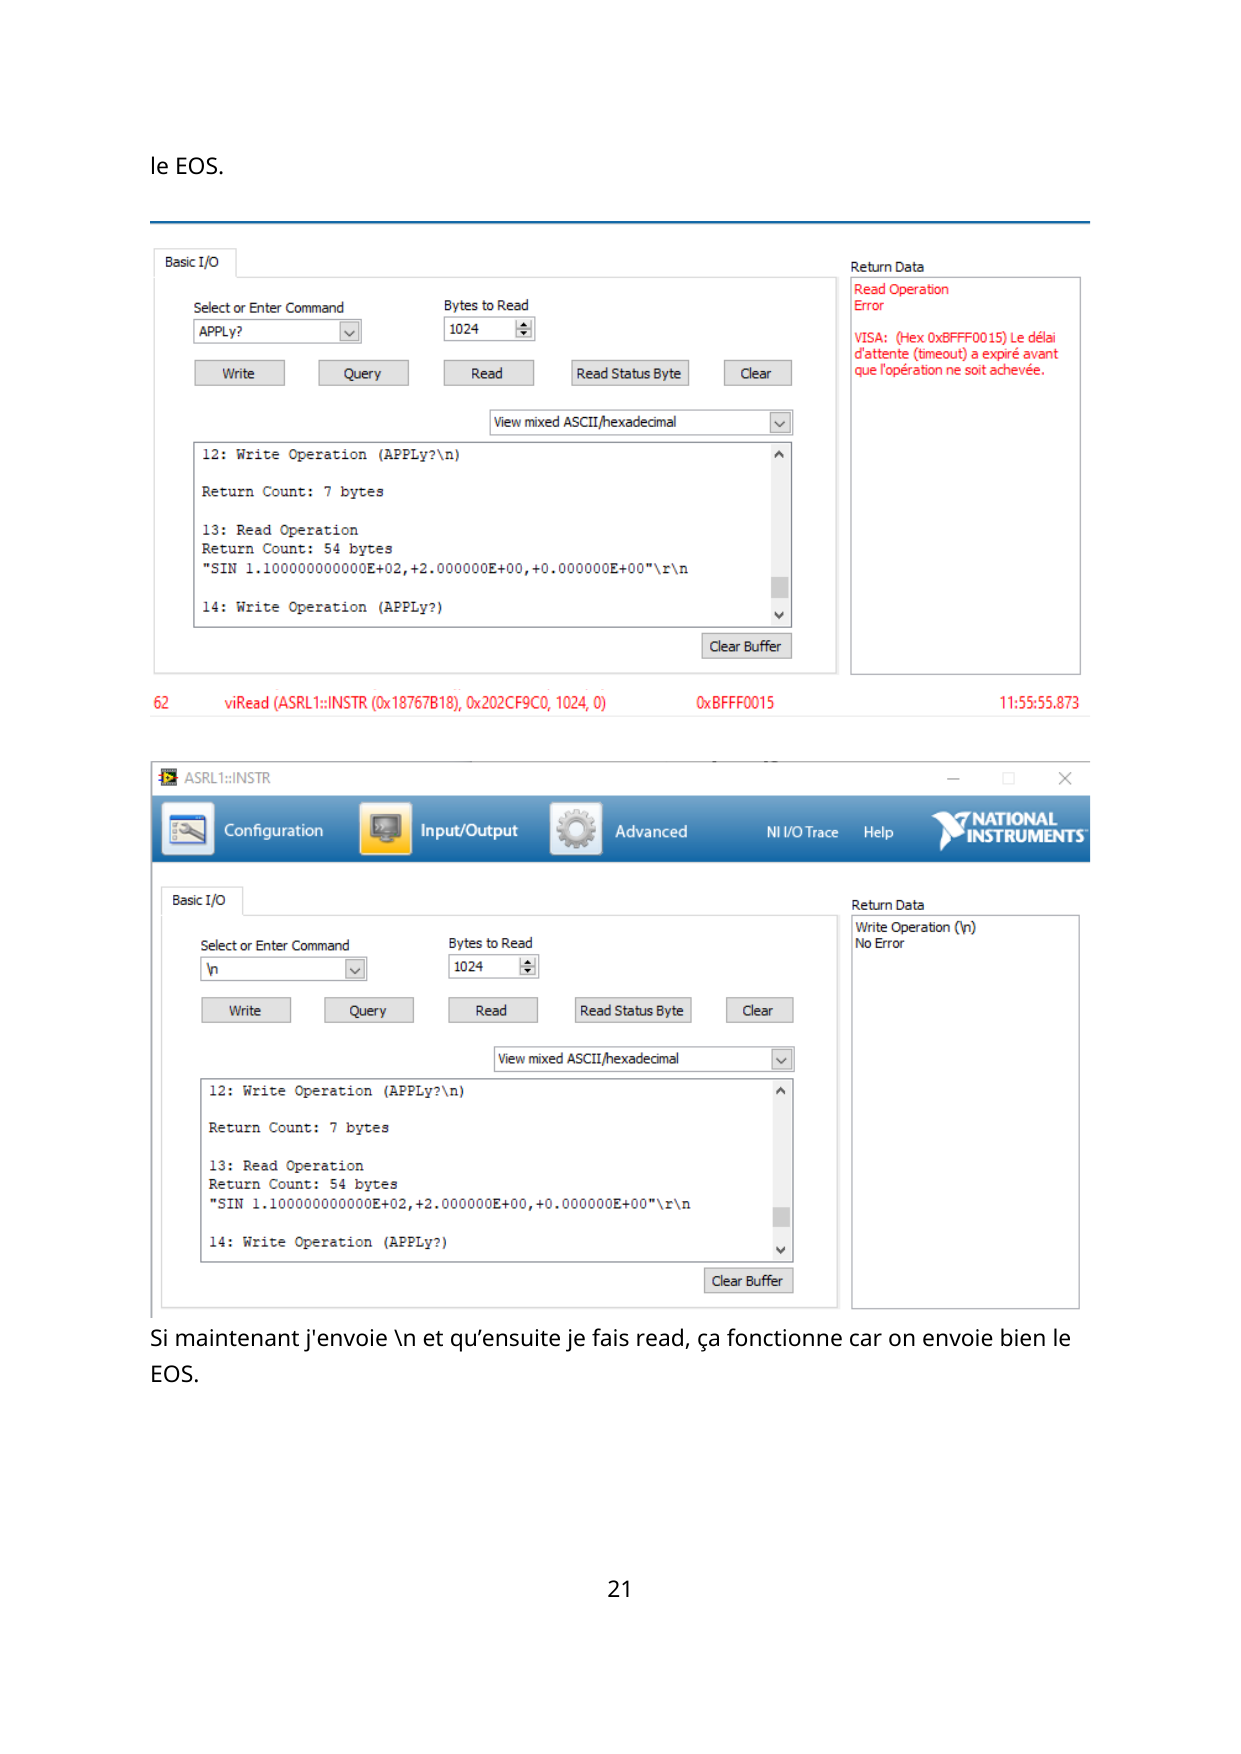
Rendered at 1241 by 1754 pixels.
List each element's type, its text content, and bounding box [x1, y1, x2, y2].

text le EOS. [150, 150, 1090, 181]
picture [150, 689, 1091, 717]
picture [150, 761, 1091, 1318]
picture [150, 221, 1091, 685]
text Si maintenant j'envoie \n et qu’ensuite je fais read, ça fonctionne car on envoie bien le EOS. [150, 1322, 1090, 1389]
